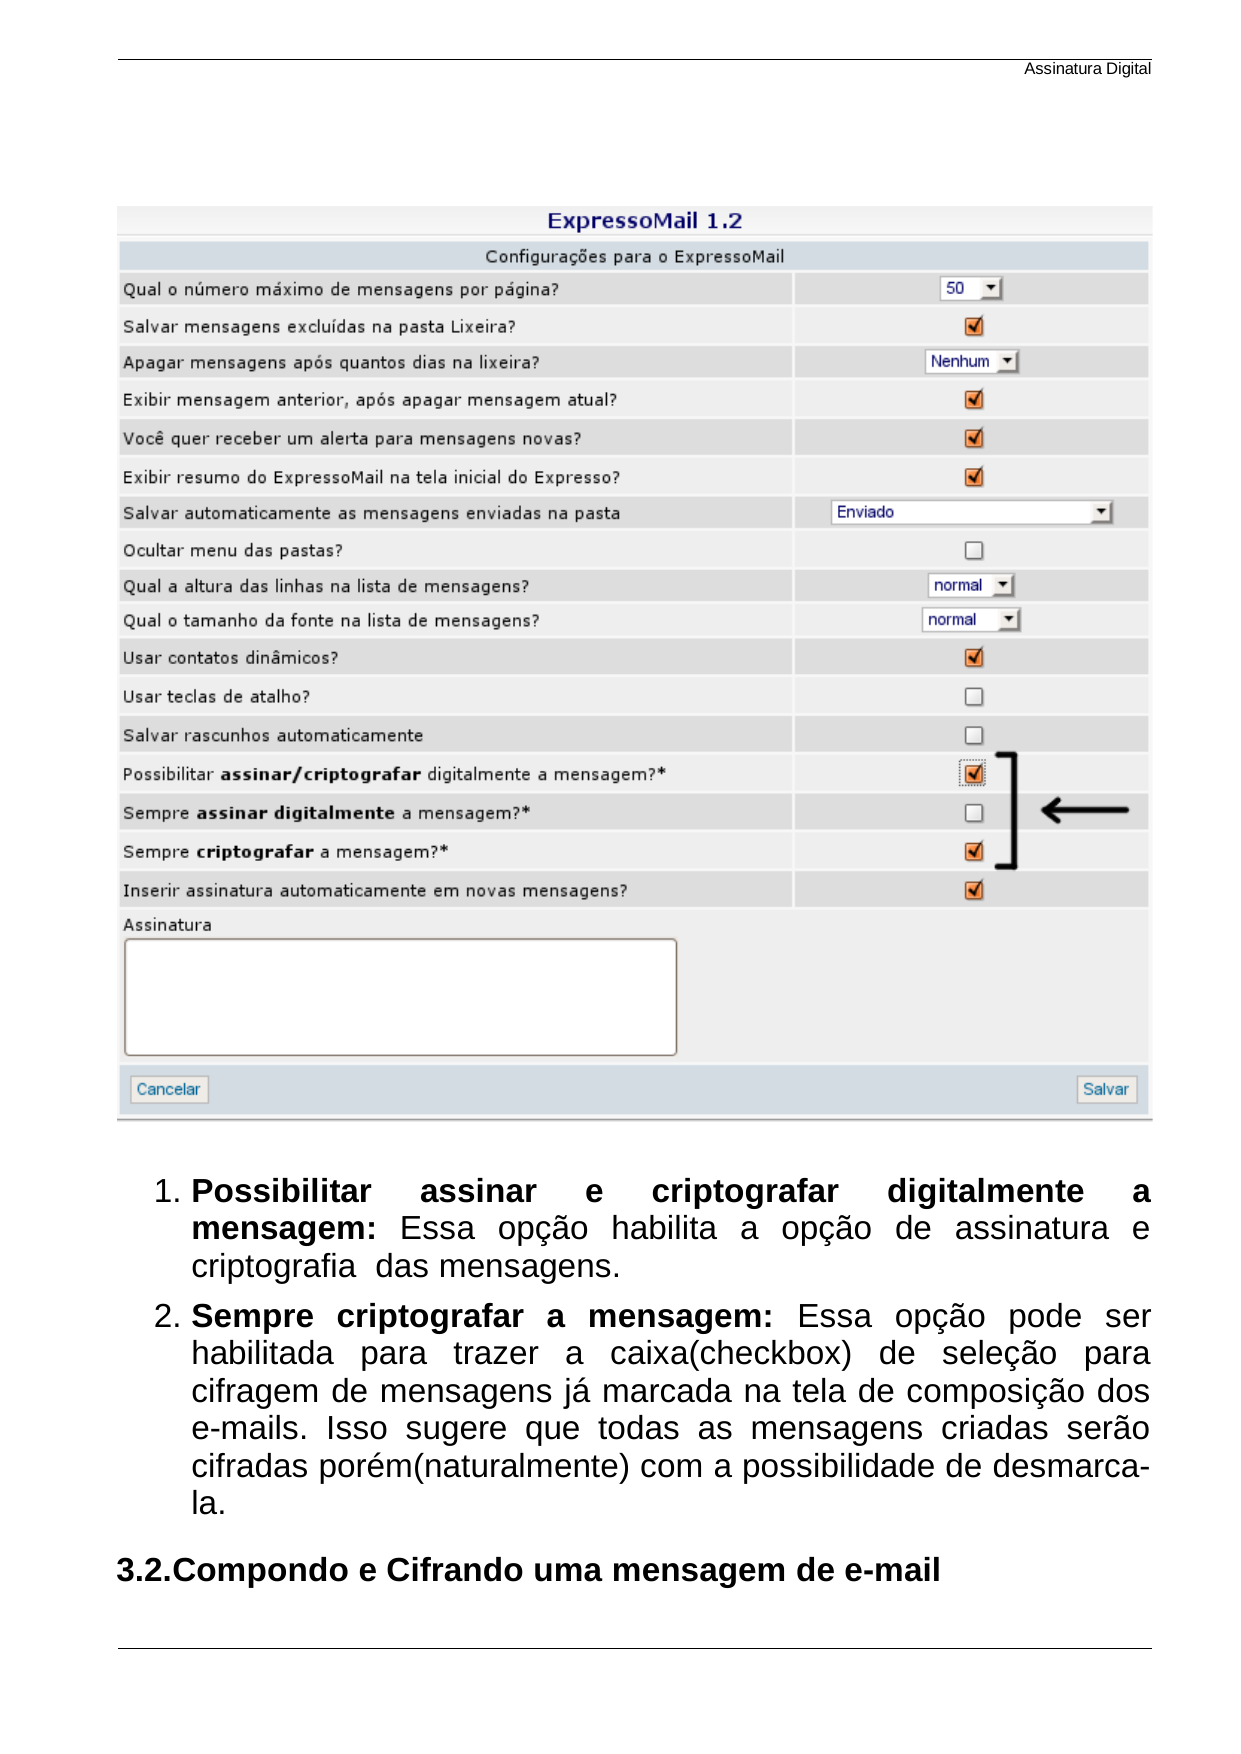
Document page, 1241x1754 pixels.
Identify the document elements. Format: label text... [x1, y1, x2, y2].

subtitle Compondo e Cifrando uma mensagem de e-mail [116, 1551, 1152, 1588]
picture [117, 206, 1153, 1122]
list Sempre criptografar a mensagem: Essa opção pode ser habilitada para trazer a caixa(checkbox) de seleção para cifragem de mensagens já marcada na tela de composição dos e-mails. Isso sugere que todas as mensagens criadas serão cifradas porém(naturalmente) com a possibilidade de desmarca-la. [153, 1297, 1152, 1522]
list Possibilitar assinar e criptografar digitalmente a mensagem: Essa opção habilita a opção de assinatura e criptografia das mensagens. [153, 1172, 1152, 1284]
